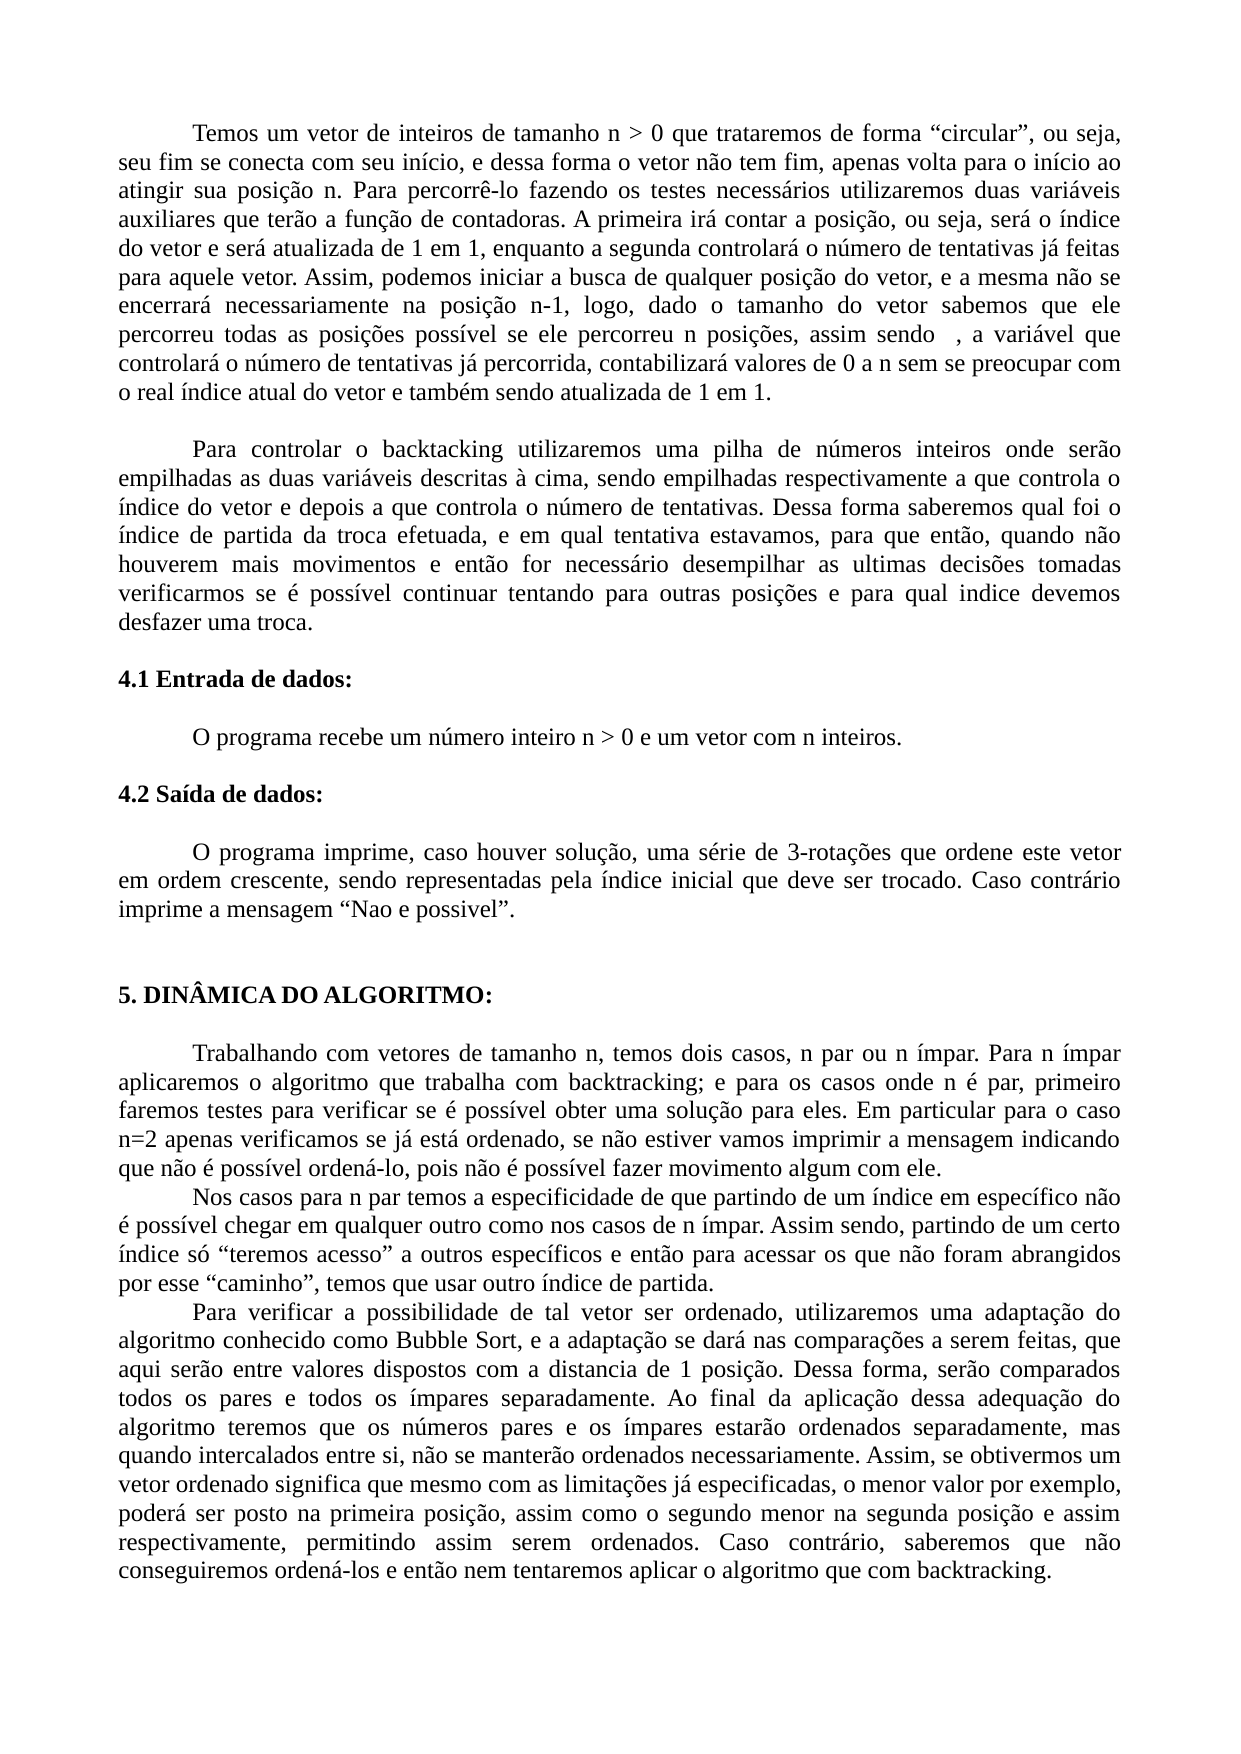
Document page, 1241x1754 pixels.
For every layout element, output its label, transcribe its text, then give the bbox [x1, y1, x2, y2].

text O programa recebe um número inteiro n > 0 e um vetor com n inteiros. [118, 722, 1122, 751]
text Para controlar o backtacking utilizaremos uma pilha de números inteiros onde serão empilhadas as duas variáveis descritas à cima, sendo empilhadas respectivamente a que controla o índice do vetor e depois a que controla o número de tentativas. Dessa forma saberemos qual foi o índice de partida da troca efetuada, e em qual tentativa estavamos, para que então, quando não houverem mais movimentos e então for necessário desempilhar as ultimas decisões tomadas verificarmos se é possível continuar tentando para outras posições e para qual indice devemos desfazer uma troca. [118, 434, 1122, 636]
text Para verificar a possibilidade de tal vetor ser ordenado, utilizaremos uma adaptação do algoritmo conhecido como Bubble Sort, e a adaptação se dará nas comparações a serem feitas, que aqui serão entre valores dispostos com a distancia de 1 posição. Dessa forma, serão comparados todos os pares e todos os ímpares separadamente. Ao final da aplicação dessa adequação do algoritmo teremos que os números pares e os ímpares estarão ordenados separadamente, mas quando intercalados entre si, não se manterão ordenados necessariamente. Assim, se obtivermos um vetor ordenado significa que mesmo com as limitações já especificadas, o menor valor por exemplo, poderá ser posto na primeira posição, assim como o segundo menor na segunda posição e assim respectivamente, permitindo assim serem ordenados. Caso contrário, saberemos que não conseguiremos ordená-los e então nem tentaremos aplicar o algoritmo que com backtracking. [118, 1297, 1122, 1584]
text 5. DINÂMICA DO ALGORITMO: [118, 981, 1122, 1009]
text O programa imprime, caso houver solução, uma série de 3-rotações que ordene este vetor em ordem crescente, sendo representadas pela índice inicial que deve ser trocado. Caso contrário imprime a mensagem “Nao e possivel”. [118, 837, 1122, 923]
text 4.2 Saída de dados: [118, 779, 1122, 808]
text 4.1 Entrada de dados: [118, 664, 1122, 693]
text Nos casos para n par temos a especificidade de que partindo de um índice em específico não é possível chegar em qualquer outro como nos casos de n ímpar. Assim sendo, partindo de um certo índice só “teremos acesso” a outros específicos e então para acessar os que não foram abrangidos por esse “caminho”, temos que usar outro índice de partida. [118, 1182, 1122, 1297]
text Temos um vetor de inteiros de tamanho n > 0 que trataremos de forma “circular”, ou seja, seu fim se conecta com seu início, e dessa forma o vetor não tem fim, apenas volta para o início ao atingir sua posição n. Para percorrê-lo fazendo os testes necessários utilizaremos duas variáveis auxiliares que terão a função de contadoras. A primeira irá contar a posição, ou seja, será o índice do vetor e será atualizada de 1 em 1, enquanto a segunda controlará o número de tentativas já feitas para aquele vetor. Assim, podemos iniciar a busca de qualquer posição do vetor, e a mesma não se encerrará necessariamente na posição n-1, logo, dado o tamanho do vetor sabemos que ele percorreu todas as posições possível se ele percorreu n posições, assim sendo , a variável que controlará o número de tentativas já percorrida, contabilizará valores de 0 a n sem se preocupar com o real índice atual do vetor e também sendo atualizada de 1 em 1. [118, 118, 1122, 406]
text Trabalhando com vetores de tamanho n, temos dois casos, n par ou n ímpar. Para n ímpar aplicaremos o algoritmo que trabalha com backtracking; e para os casos onde n é par, primeiro faremos testes para verificar se é possível obter uma solução para eles. Em particular para o caso n=2 apenas verificamos se já está ordenado, se não estiver vamos imprimir a mensagem indicando que não é possível ordená-lo, pois não é possível fazer movimento algum com ele. [118, 1038, 1122, 1182]
